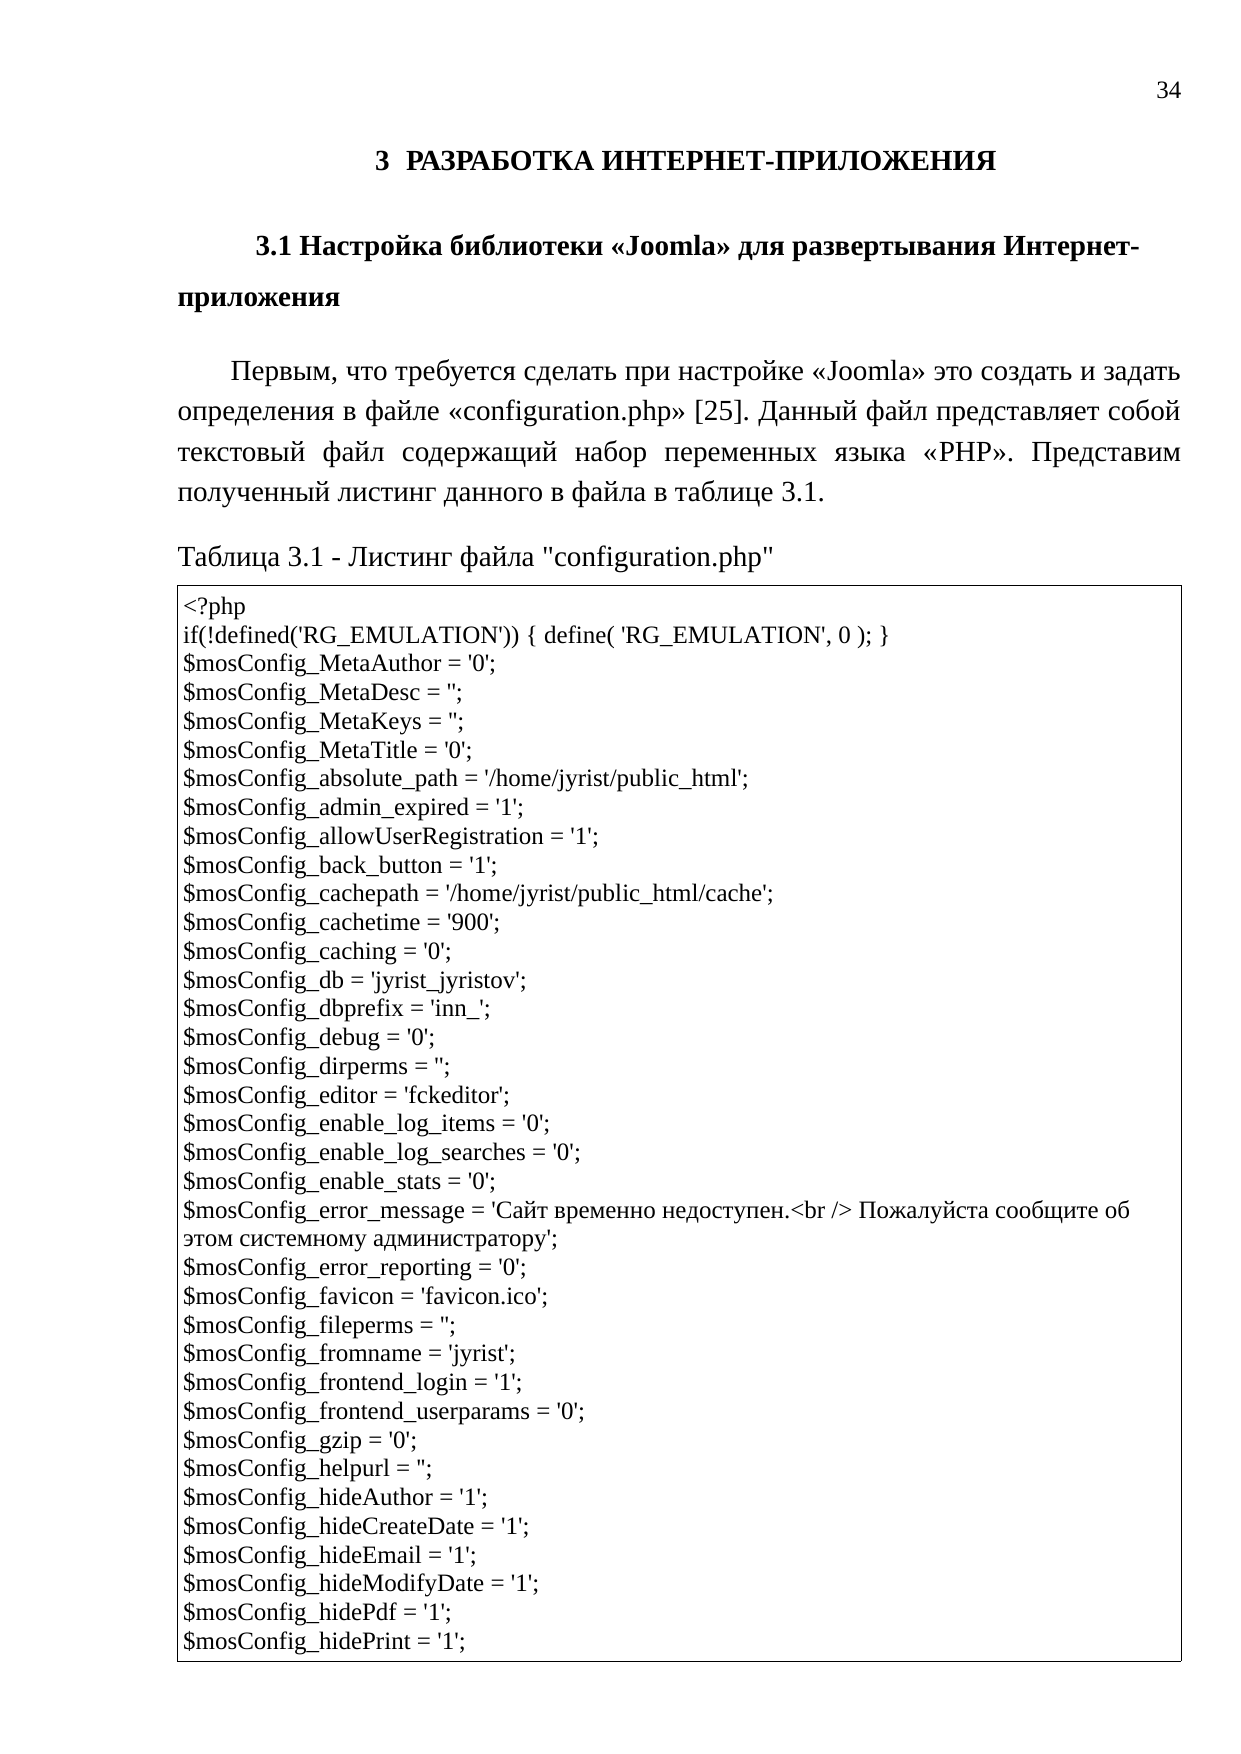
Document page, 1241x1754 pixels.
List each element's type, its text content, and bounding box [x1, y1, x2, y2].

text Первым, что требуется сделать при настройке «Joomla» это создать и задать определения в файле «configuration.php» [25]. Данный файл представляет собой текстовый файл содержащий набор переменных языка «PHP». Представим полученный листинг данного в файла в таблице 3.1. [177, 353, 1181, 507]
table_header <?php if(!defined('RG_EMULATION')) { define( 'RG_EMULATION', 0 ); } $mosConfig_MetaAuthor = '0'; $mosConfig_MetaDesc = ''; $mosConfig_MetaKeys = ''; $mosConfig_MetaTitle = '0'; $mosConfig_absolute_path = '/home/jyrist/public_html'; $mosConfig_admin_expired = '1'; $mosConfig_allowUserRegistration = '1'; $mosConfig_back_button = '1'; $mosConfig_cachepath = '/home/jyrist/public_html/cache'; $mosConfig_cachetime = '900'; $mosConfig_caching = '0'; $mosConfig_db = 'jyrist_jyristov'; $mosConfig_dbprefix = 'inn_'; $mosConfig_debug = '0'; $mosConfig_dirperms = ''; $mosConfig_editor = 'fckeditor'; $mosConfig_enable_log_items = '0'; $mosConfig_enable_log_searches = '0'; $mosConfig_enable_stats = '0'; $mosConfig_error_message = 'Сайт временно недоступен.<br /> Пожалуйста сообщите об этом системному администратору'; $mosConfig_error_reporting = '0'; $mosConfig_favicon = 'favicon.ico'; $mosConfig_fileperms = ''; $mosConfig_fromname = 'jyrist'; $mosConfig_frontend_login = '1'; $mosConfig_frontend_userparams = '0'; $mosConfig_gzip = '0'; $mosConfig_helpurl = ''; $mosConfig_hideAuthor = '1'; $mosConfig_hideCreateDate = '1'; $mosConfig_hideEmail = '1'; $mosConfig_hideModifyDate = '1'; $mosConfig_hidePdf = '1'; $mosConfig_hidePrint = '1'; [178, 586, 1181, 1661]
subtitle РАЗРАБОТКА ИНТЕРНЕТ-ПРИЛОЖЕНИЯ [177, 143, 1181, 176]
subtitle Настройка библиотеки «Joomla» для развертывания Интернет-приложения [177, 228, 1181, 312]
text Таблица 3.1 - Листинг файла "configuration.php" [177, 539, 1181, 573]
